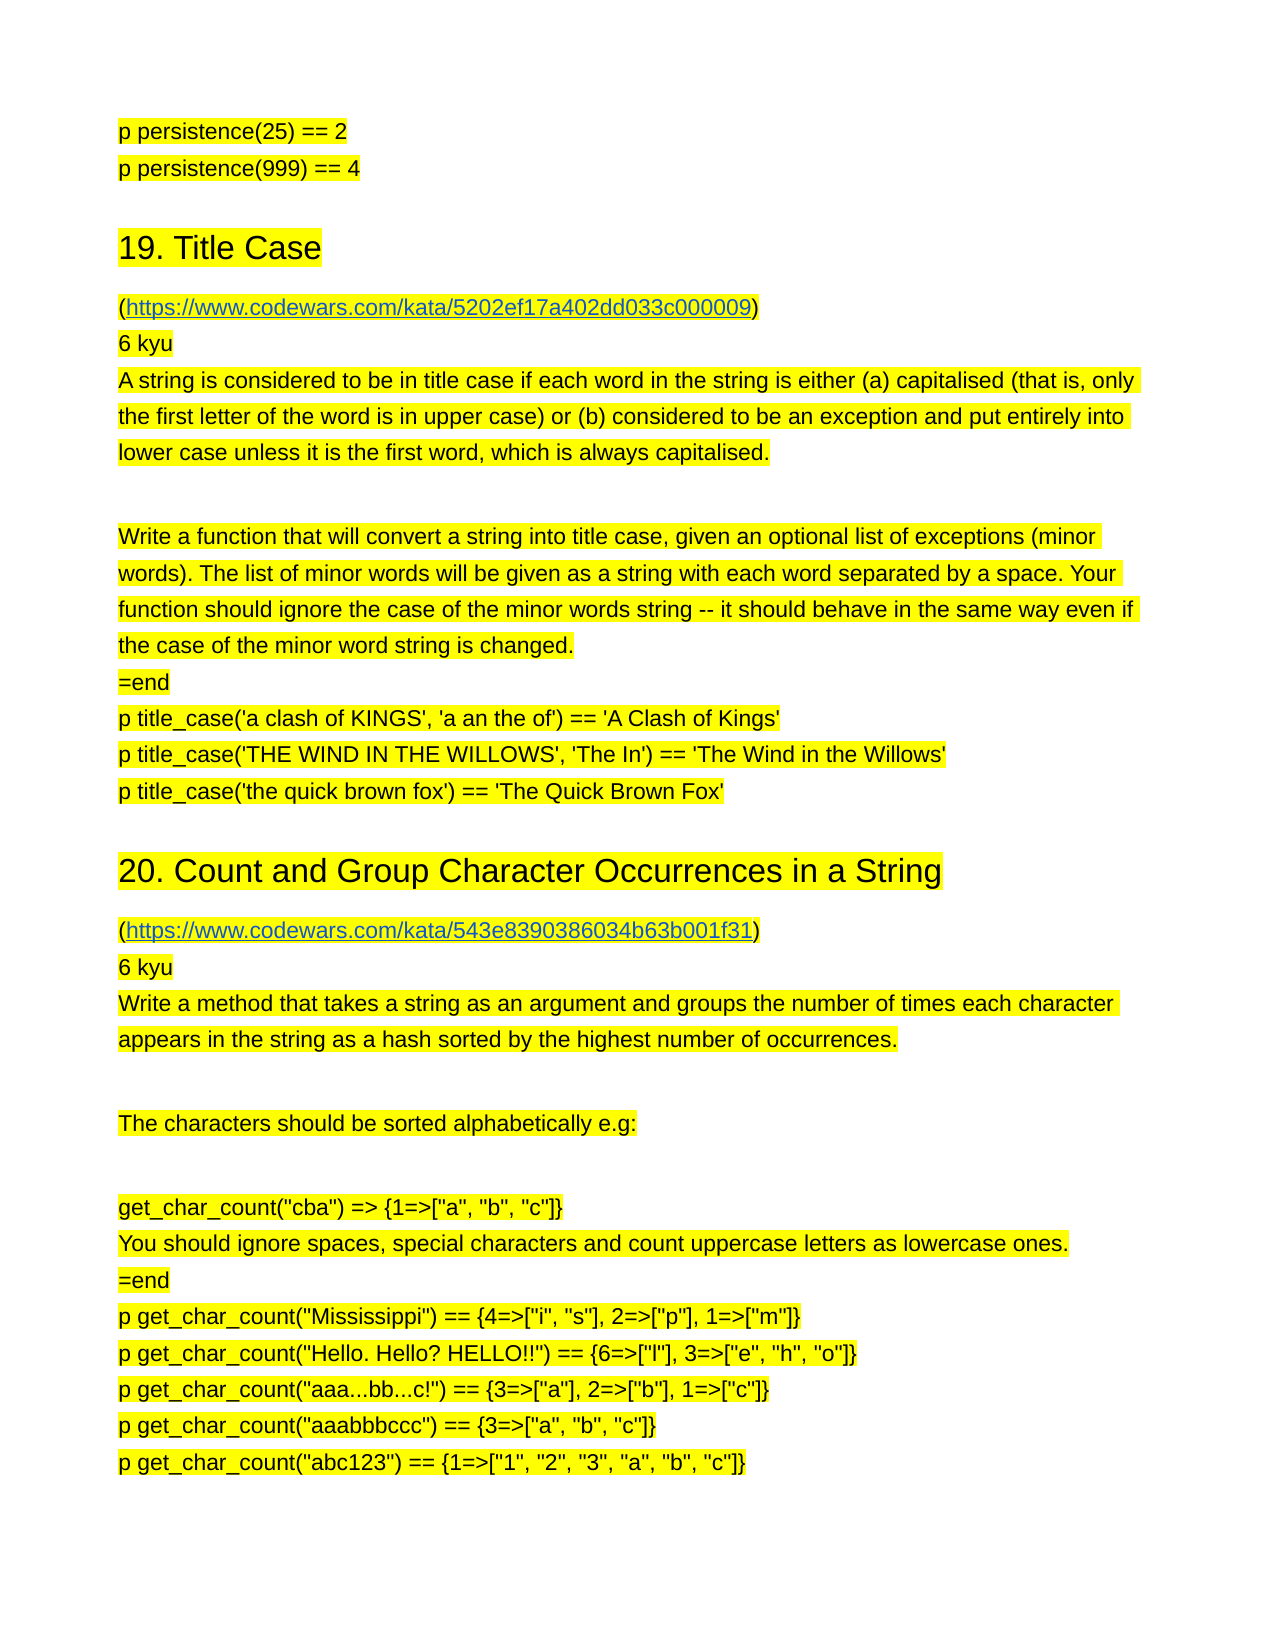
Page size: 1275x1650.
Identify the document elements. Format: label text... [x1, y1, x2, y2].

text A string is considered to be in title case if each word in the string is either (a) capitalised (that is, only the first letter of the word is in upper case) or (b) considered to be an exception and put entirely into lower case unless it is the first word, which is always capitalised. [118, 367, 1157, 466]
text (https://www.codewars.com/kata/543e8390386034b63b001f31) [118, 917, 1157, 943]
text Write a method that takes a string as an argument and groups the number of times each character appears in the string as a hash sorted by the highest number of occurrences. [118, 990, 1157, 1052]
text p persistence(999) == 4 [118, 154, 1157, 181]
text p get_char_count("aaabbbccc") == {3=>["a", "b", "c"]} [118, 1412, 1157, 1438]
text p persistence(25) == 2 [118, 118, 1157, 144]
text 6 kyu [118, 330, 1157, 357]
text p title_case('the quick brown fox') == 'The Quick Brown Fox' [118, 778, 1157, 804]
text p get_char_count("abc123") == {1=>["1", "2", "3", "a", "b", "c"]} [118, 1448, 1157, 1475]
text =end [118, 669, 1157, 695]
text Write a function that will convert a string into title case, given an optional list of exceptions (minor words). The list of minor words will be given as a string with each word separated by a space. Your function should ignore the case of the minor words string -- it should behave in the same way even if the case of the minor word string is changed. [118, 523, 1157, 659]
subtitle 19. Title Case [118, 228, 1157, 267]
text p get_char_count("aaa...bb...c!") == {3=>["a"], 2=>["b"], 1=>["c"]} [118, 1376, 1157, 1402]
text 6 kyu [118, 953, 1157, 980]
subtitle 20. Count and Group Character Occurrences in a String [118, 852, 1157, 890]
text You should ignore spaces, special characters and count uppercase letters as lowercase ones. [118, 1230, 1157, 1257]
text p title_case('THE WIND IN THE WILLOWS', 'The In') == 'The Wind in the Willows' [118, 741, 1157, 768]
text The characters should be sorted alphabetically e.g: [118, 1110, 1157, 1136]
text p title_case('a clash of KINGS', 'a an the of') == 'A Clash of Kings' [118, 705, 1157, 731]
text p get_char_count("Hello. Hello? HELLO!!") == {6=>["l"], 3=>["e", "h", "o"]} [118, 1339, 1157, 1366]
text get_char_count("cba") => {1=>["a", "b", "c"]} [118, 1194, 1157, 1220]
text (https://www.codewars.com/kata/5202ef17a402dd033c000009) [118, 294, 1157, 320]
text =end [118, 1267, 1157, 1293]
text p get_char_count("Mississippi") == {4=>["i", "s"], 2=>["p"], 1=>["m"]} [118, 1303, 1157, 1329]
